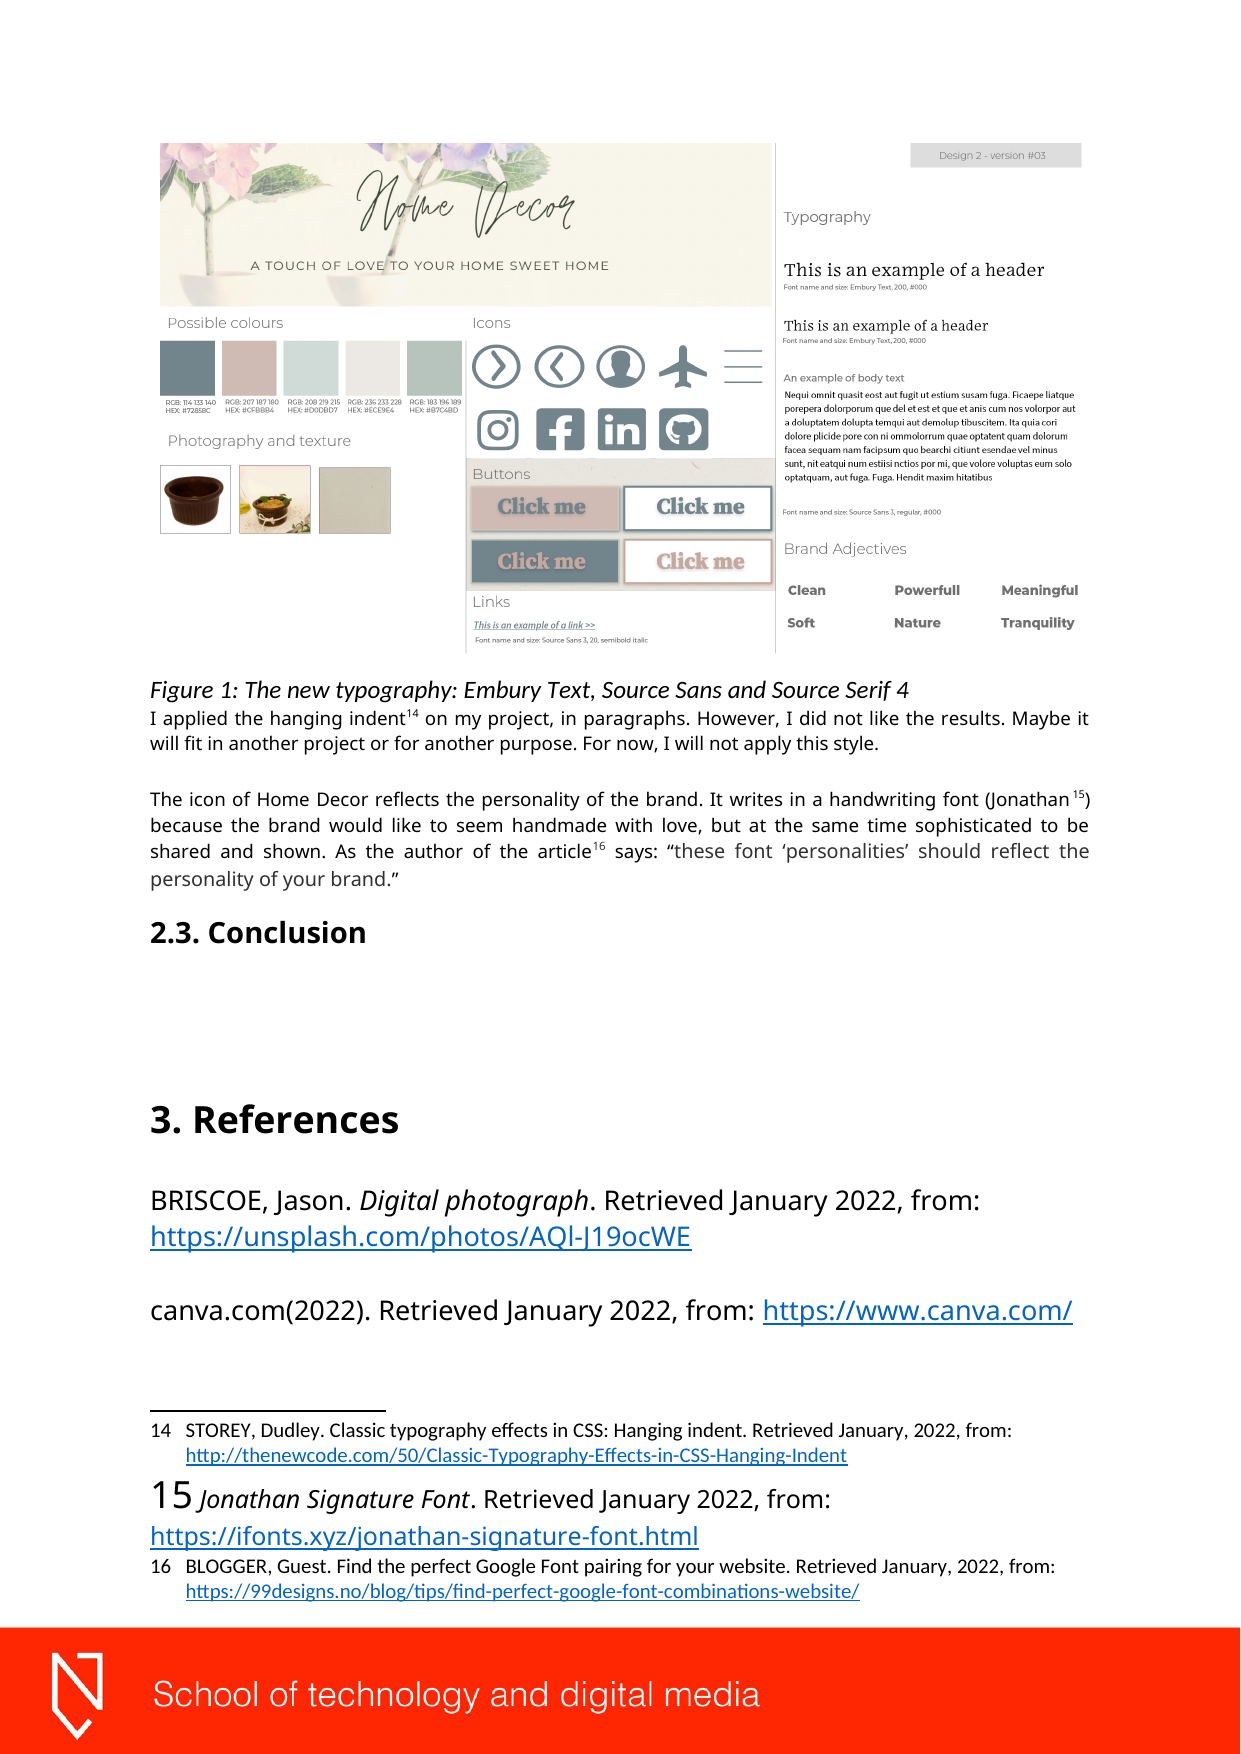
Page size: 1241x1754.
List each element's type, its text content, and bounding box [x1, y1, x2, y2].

text Jonathan Signature Font. Retrieved January 2022, from: https://ifonts.xyz/jonathan-signature-font.html [150, 1468, 1090, 1553]
text I applied the hanging indent on my project, in paragraphs. However, I did not like the results. Maybe it will fit in another project or for another purpose. For now, I will not apply this style. [150, 705, 1090, 756]
text [150, 121, 1090, 133]
subtitle 2.3. Conclusion [150, 913, 1090, 952]
text canva.com(2022). Retrieved January 2022, from: https://www.canva.com/ [150, 1292, 1090, 1328]
text BRISCOE, Jason. Digital photograph. Retrieved January 2022, from: https://unsplash.com/photos/AQl-J19ocWE [150, 1181, 1090, 1255]
text STOREY, Dudley. Classic typography effects in CSS: Hanging indent. Retrieved January, 2022, from: http://thenewcode.com/50/Classic-Typography-Effects-in-CSS-Hanging-Indent [150, 1417, 1090, 1468]
picture [150, 133, 1091, 663]
text BLOGGER, Guest. Find the perfect Google Font pairing for your website. Retrieved January, 2022, from: https://99designs.no/blog/tips/find-perfect-google-font-combinations-website/ [150, 1553, 1090, 1604]
subtitle 3. References [150, 1093, 1090, 1144]
text Figure 1: The new typography: Embury Text, Source Sans and Source Serif 4 [150, 663, 1090, 705]
text The icon of Home Decor reflects the personality of the brand. It writes in a handwriting font (Jonathan) because the brand would like to seem handmade with love, but at the same time sophisticated to be shared and shown. As the author of the article says: “these font ‘personalities’ should reflect the personality of your brand.” [150, 787, 1090, 892]
picture [0, 1618, 1241, 1754]
